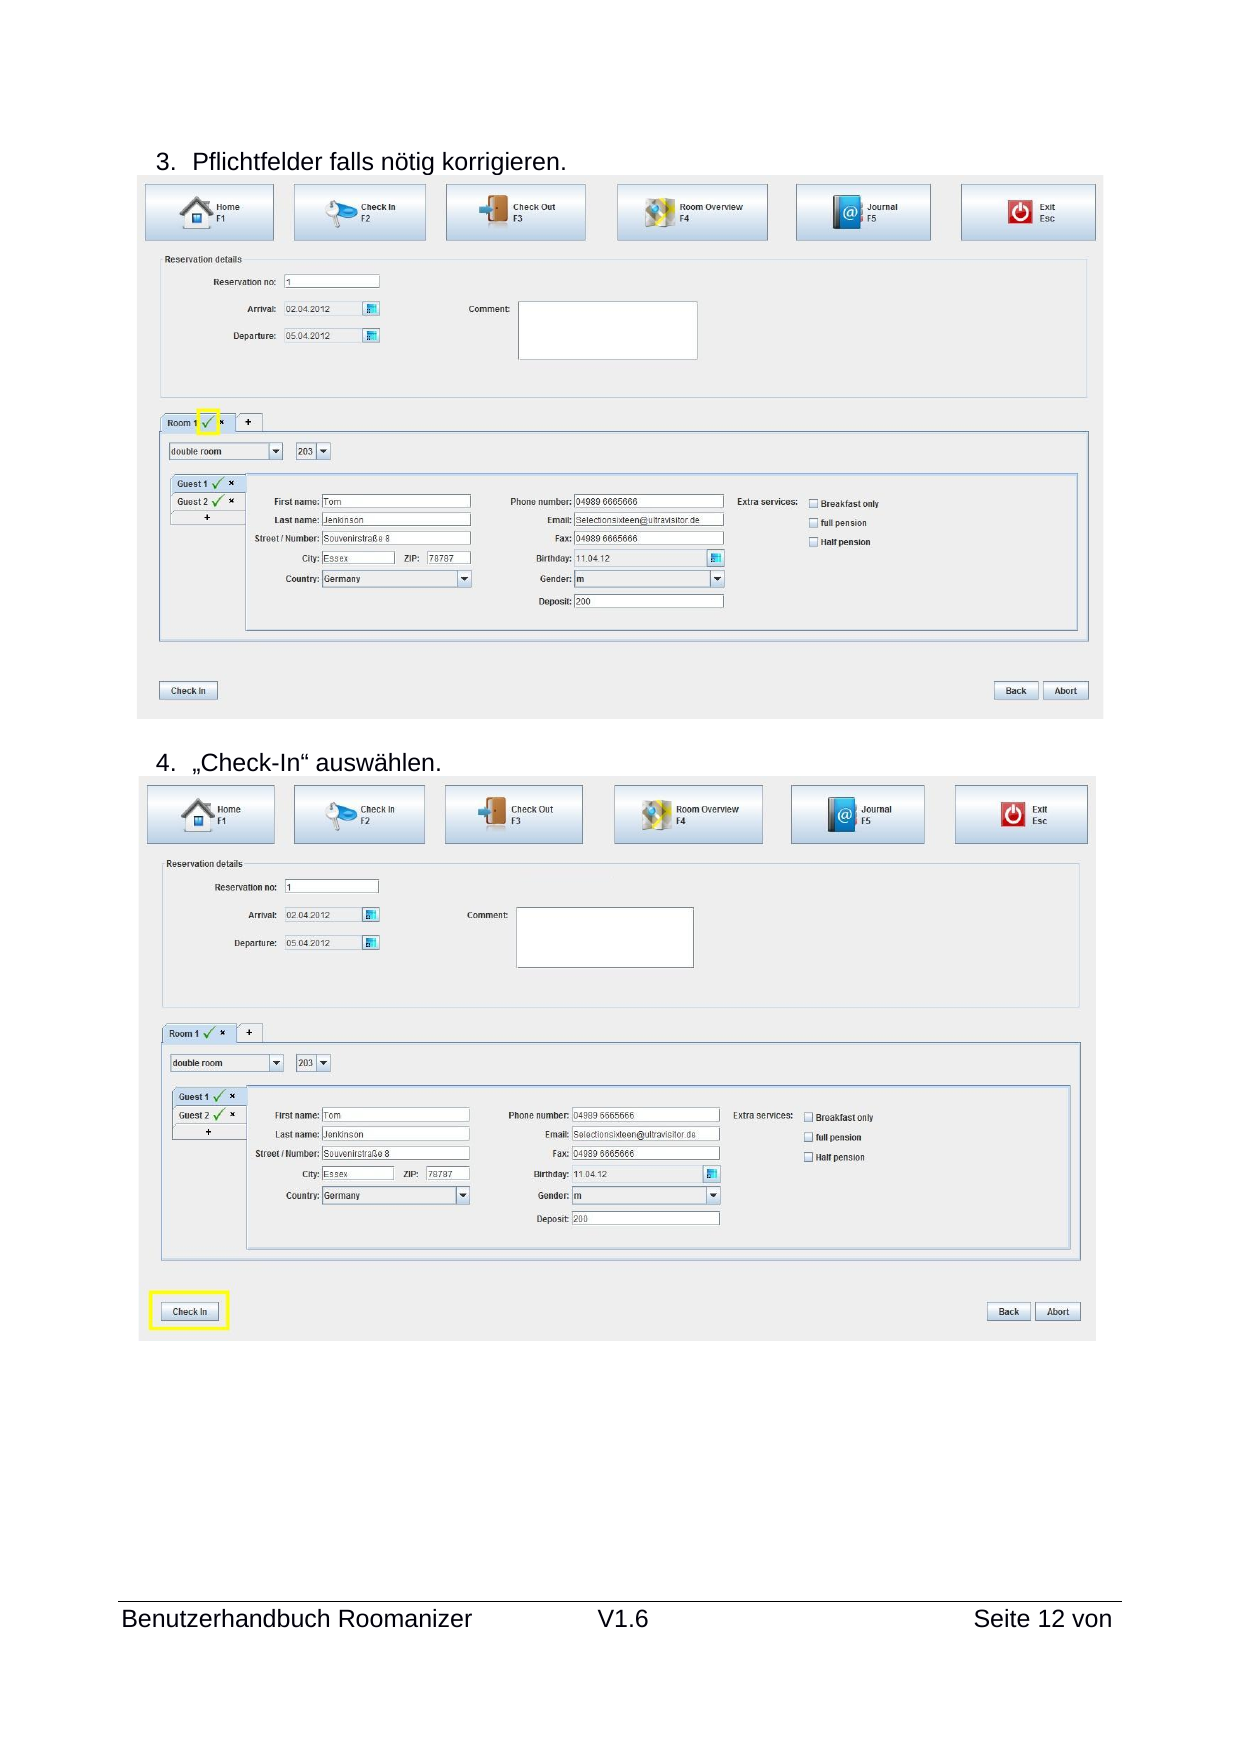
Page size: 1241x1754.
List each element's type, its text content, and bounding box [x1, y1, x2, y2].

list „Check-In“ auswählen. [156, 748, 1122, 776]
picture [136, 175, 1104, 719]
list Pflichtfelder falls nötig korrigieren. [156, 147, 1122, 176]
picture [138, 776, 1096, 1341]
